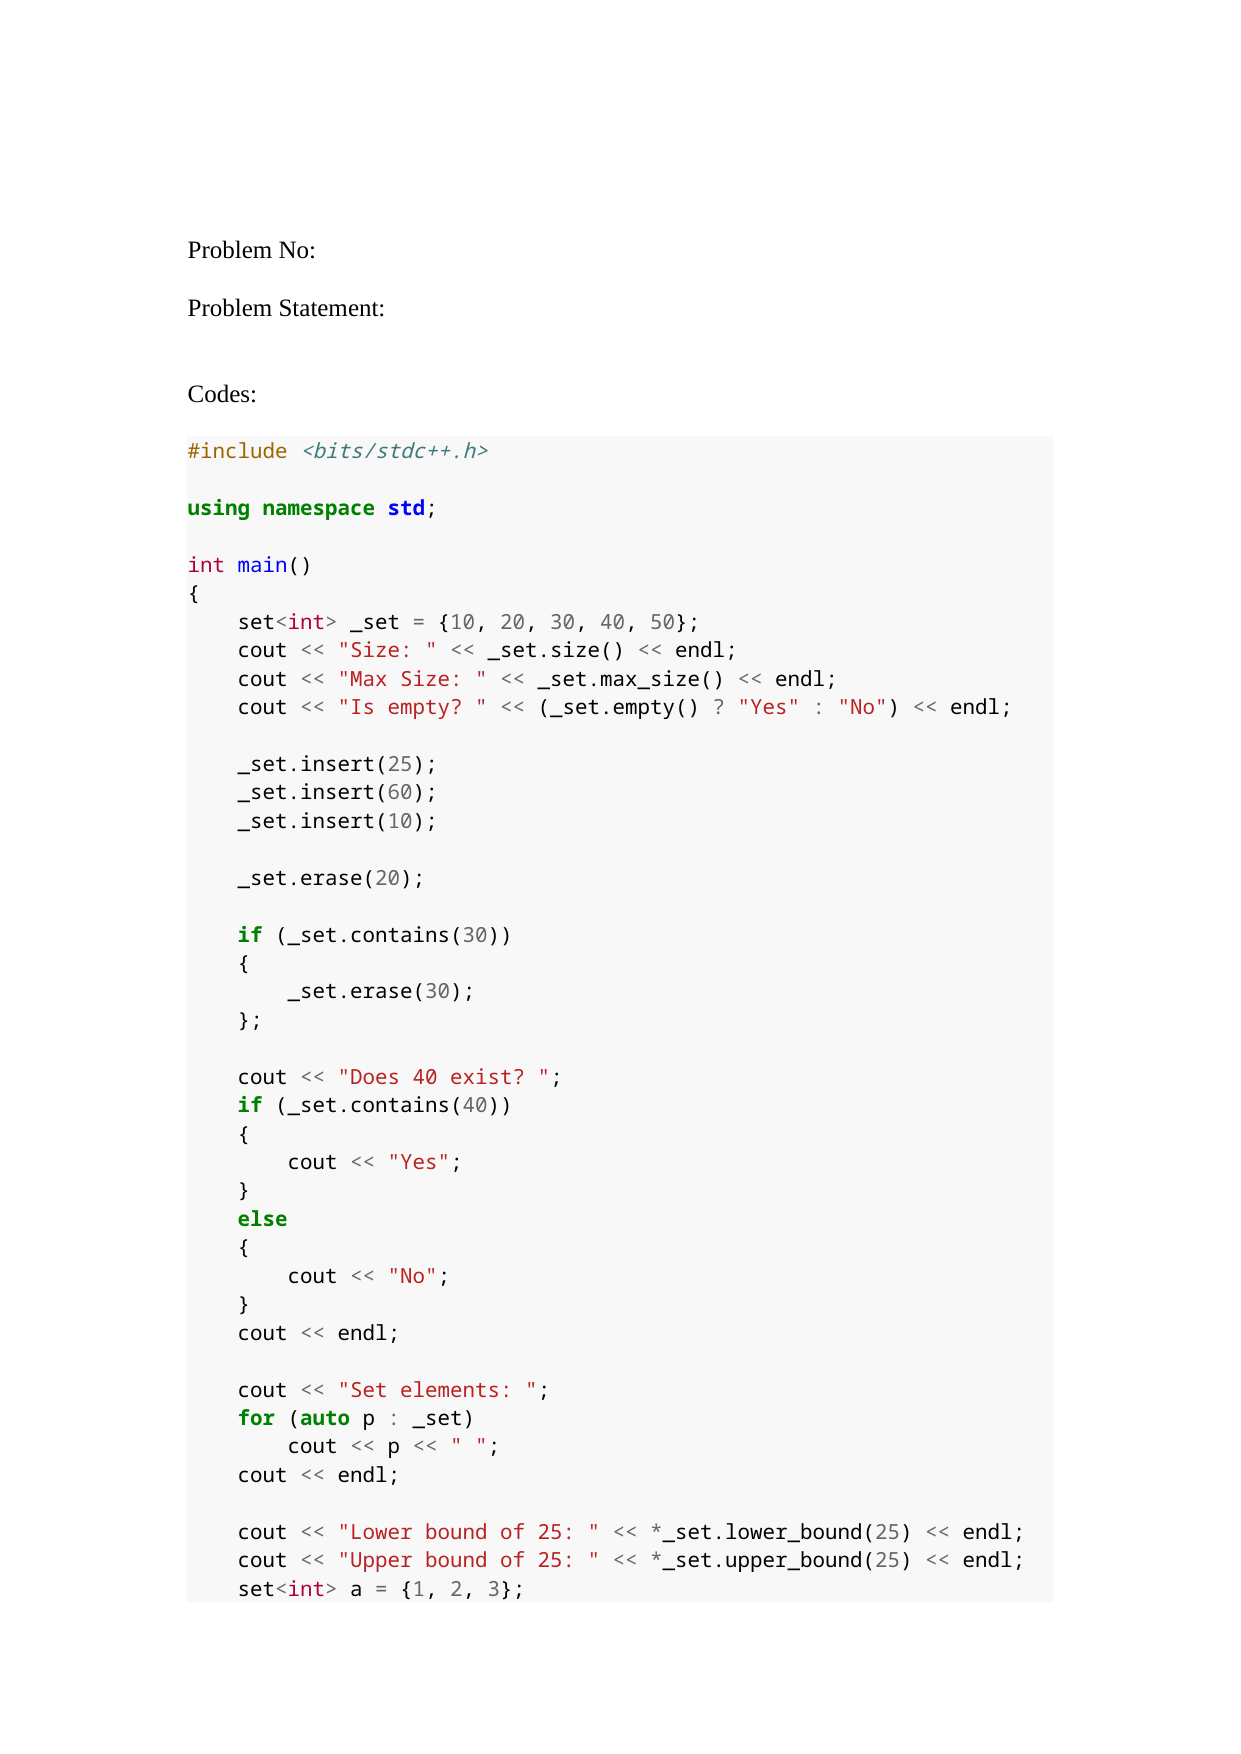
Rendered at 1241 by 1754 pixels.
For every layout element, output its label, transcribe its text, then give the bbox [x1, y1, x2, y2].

text else [187, 1204, 1053, 1232]
text for (auto p : _set) [187, 1403, 1053, 1432]
text if (_set.contains(40)) [187, 1090, 1053, 1119]
text _set.insert(25); [187, 749, 1053, 777]
text _set.insert(60); [187, 777, 1053, 806]
text cout << "Lower bound of 25: " << *_set.lower_bound(25) << endl; [187, 1517, 1053, 1545]
text _set.erase(30); [187, 977, 1053, 1005]
text cout << "No"; [187, 1261, 1053, 1289]
text cout << "Max Size: " << _set.max_size() << endl; [187, 664, 1053, 692]
text cout << "Does 40 exist? "; [187, 1062, 1053, 1090]
text if (_set.contains(30)) [187, 920, 1053, 948]
text set<int> _set = {10, 20, 30, 40, 50}; [187, 607, 1053, 635]
text cout << p << " "; [187, 1432, 1053, 1460]
text Problem No: Problem Statement: [187, 235, 1053, 322]
text { [187, 1232, 1053, 1261]
text cout << endl; [187, 1318, 1053, 1346]
text } [187, 1289, 1053, 1318]
text _set.erase(20); [187, 863, 1053, 891]
text cout << "Set elements: "; [187, 1375, 1053, 1403]
text cout << "Yes"; [187, 1147, 1053, 1176]
text cout << "Is empty? " << (_set.empty() ? "Yes" : "No") << endl; [187, 692, 1053, 721]
text { [187, 578, 1053, 607]
text int main() [187, 550, 1053, 578]
text cout << "Upper bound of 25: " << *_set.upper_bound(25) << endl; [187, 1545, 1053, 1574]
text Codes: [187, 379, 1053, 408]
text cout << "Size: " << _set.size() << endl; [187, 635, 1053, 664]
text { [187, 1119, 1053, 1147]
text set<int> a = {1, 2, 3}; [187, 1574, 1053, 1602]
text #include <bits/stdc++.h> [187, 436, 1053, 465]
text { [187, 948, 1053, 977]
text } [187, 1176, 1053, 1204]
text using namespace std; [187, 493, 1053, 522]
text _set.insert(10); [187, 806, 1053, 834]
text cout << endl; [187, 1460, 1053, 1488]
text }; [187, 1005, 1053, 1033]
